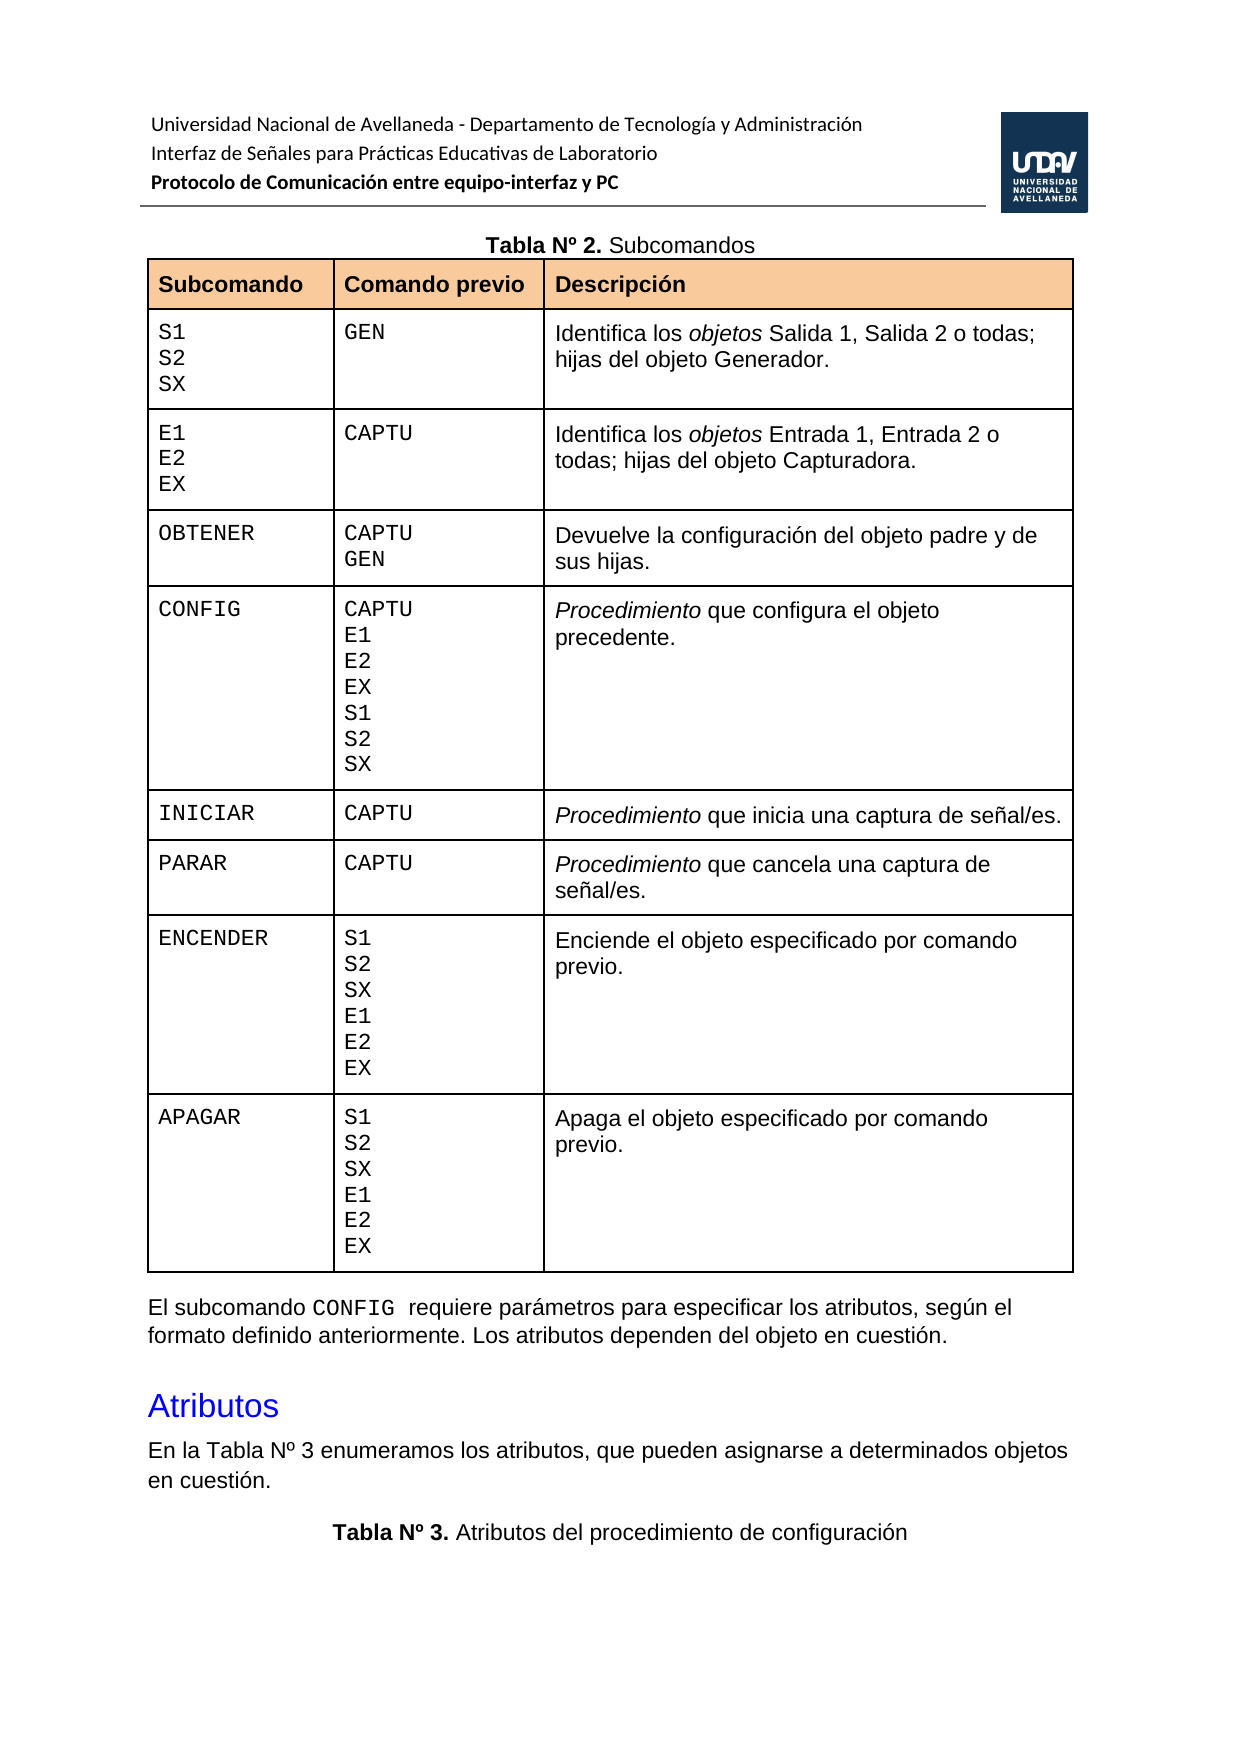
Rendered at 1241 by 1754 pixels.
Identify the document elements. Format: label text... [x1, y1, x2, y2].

table_header Subcomando [149, 260, 333, 308]
table_header Comando previo [335, 260, 543, 308]
text Tabla Nº 3. Atributos del procedimiento de configuración [148, 1518, 1093, 1545]
table_cell PARAR [149, 841, 333, 914]
table_cell Apaga el objeto especificado por comando previo. [545, 1095, 1072, 1271]
table_cell OBTENER [149, 511, 333, 585]
table_cell Procedimiento que inicia una captura de señal/es. [545, 791, 1072, 838]
table_cell CAPTU E1 E2 EX S1 S2 SX [335, 587, 543, 789]
table_cell Procedimiento que configura el objeto precedente. [545, 587, 1072, 789]
table_cell Procedimiento que cancela una captura de señal/es. [545, 841, 1072, 914]
table_cell CAPTU [335, 841, 543, 914]
table_cell S1 S2 SX [149, 310, 333, 408]
text En la Tabla Nº 3 enumeramos los atributos, que pueden asignarse a determinados objetos en cuestión. [148, 1437, 1093, 1494]
table_cell CONFIG [149, 587, 333, 789]
table_cell APAGAR [149, 1095, 333, 1271]
table_cell CAPTU GEN [335, 511, 543, 585]
table_cell CAPTU [335, 410, 543, 509]
table_cell E1 E2 EX [149, 410, 333, 509]
table_cell GEN [335, 310, 543, 408]
table_header Descripción [545, 260, 1072, 308]
table_cell Enciende el objeto especificado por comando previo. [545, 916, 1072, 1093]
table_cell INICIAR [149, 791, 333, 838]
table_cell Identifica los objetos Salida 1, Salida 2 o todas; hijas del objeto Generador. [545, 310, 1072, 408]
table_cell S1 S2 SX E1 E2 EX [335, 916, 543, 1093]
table_cell S1 S2 SX E1 E2 EX [335, 1095, 543, 1271]
table_cell ENCENDER [149, 916, 333, 1093]
picture [1001, 112, 1089, 213]
subtitle Atributos [148, 1386, 1093, 1425]
table_cell Devuelve la configuración del objeto padre y de sus hijas. [545, 511, 1072, 585]
text Tabla Nº 2. Subcomandos [148, 232, 1093, 258]
table_cell CAPTU [335, 791, 543, 838]
table_cell Identifica los objetos Entrada 1, Entrada 2 o todas; hijas del objeto Capturadora. [545, 410, 1072, 509]
text El subcomando CONFIG requiere parámetros para especificar los atributos, según el formato definido anteriormente. Los atributos dependen del objeto en cuestión. [148, 1294, 1093, 1349]
